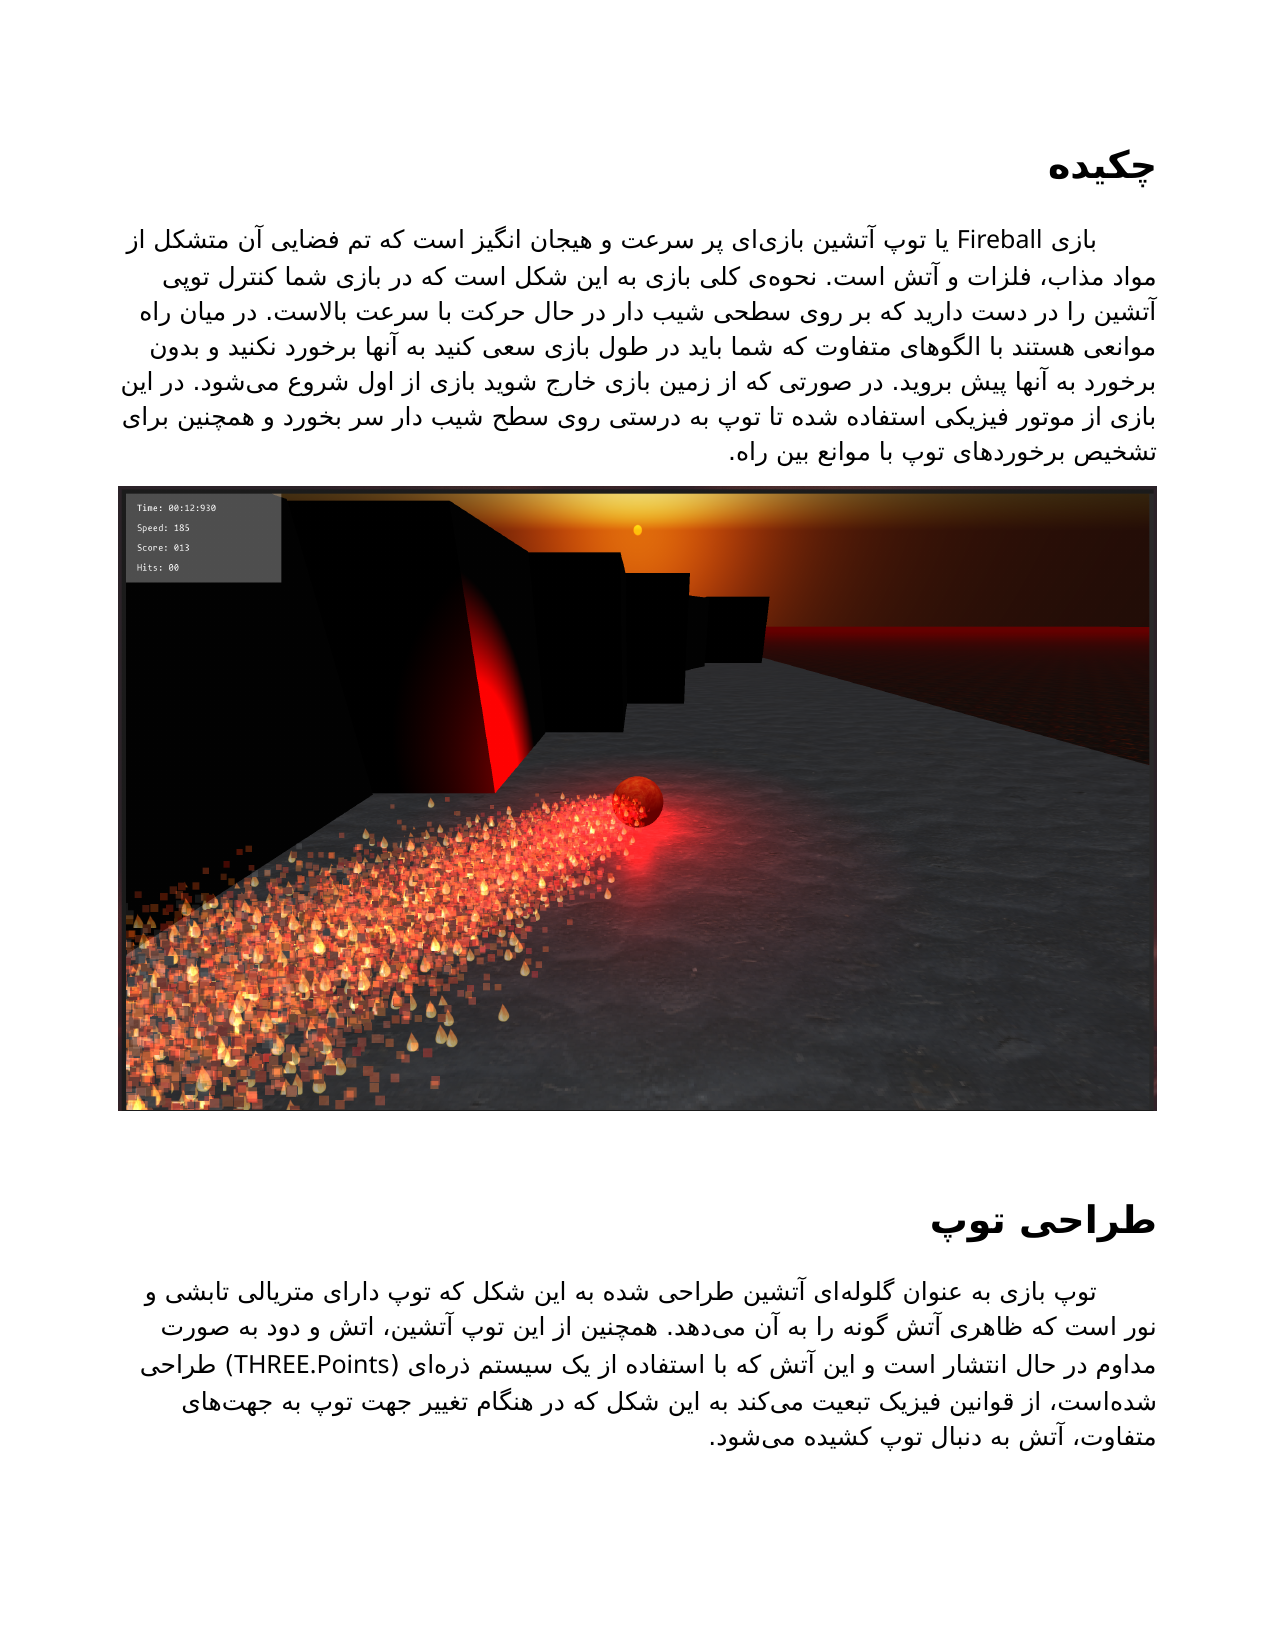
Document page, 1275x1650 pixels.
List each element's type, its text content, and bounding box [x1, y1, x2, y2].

subtitle چکیده [118, 143, 1157, 187]
subtitle طراحی توپ [118, 1198, 1157, 1242]
picture [118, 486, 1157, 1111]
text بازی Fireball یا توپ آتشین بازی‌ای پر سرعت و هیجان انگیز است که تم فضایی آن متشکل از مواد مذاب، فلزات و آتش است. نحوه‌ی کلی بازی به این شکل است که در بازی شما کنترل توپی آتشین را در دست دارید که بر روی سطحی شیب دار در حال حرکت با سرعت بالاست. در میان راه موانعی هستند با الگوهای متفاوت که شما باید در طول بازی سعی کنید به آنها برخورد نکنید و بدون برخورد به آنها پیش بروید. در صورتی که از زمین بازی خارج شوید بازی از اول شروع می‌شود. در این بازی از موتور فیزیکی استفاده شده تا توپ به درستی روی سطح شیب دار سر بخورد و همچنین برای تشخیص برخورد‌های توپ با موانع بین راه. [118, 222, 1157, 466]
text توپ بازی به عنوان گلوله‌ای آتشین طراحی شده به این شکل که توپ دارای متریالی تابشی و نور است که ظاهری آتش گونه را به آن می‌دهد. همچنین از این توپ آتشین، اتش و دود به صورت مداوم در حال انتشار است و این آتش که با استفاده از یک سیستم ذره‌ای (THREE.Points) طراحی شده‌است، از قوانین فیزیک تبعیت می‌کند به این شکل که در هنگام تغییر جهت توپ به جهت‌های متفاوت، آتش به دنبال توپ کشیده می‌شود. [118, 1277, 1157, 1451]
